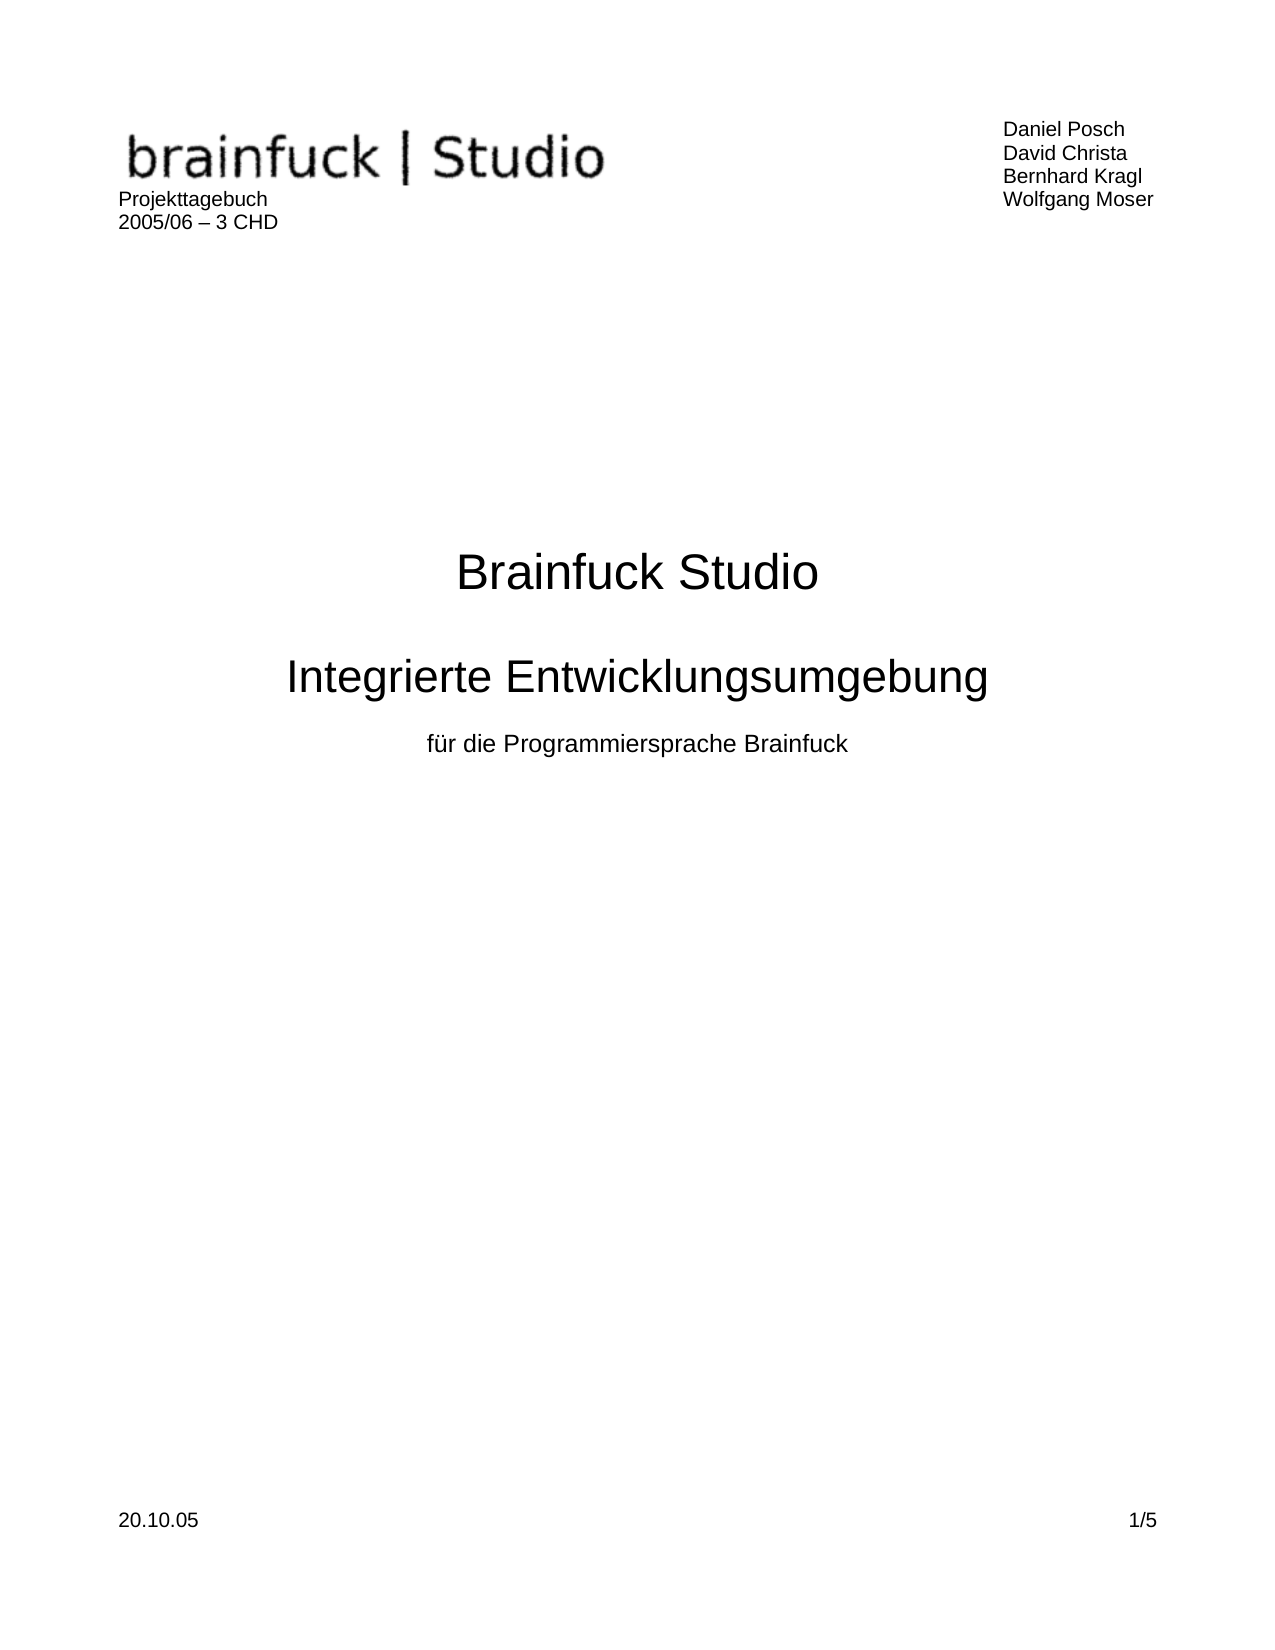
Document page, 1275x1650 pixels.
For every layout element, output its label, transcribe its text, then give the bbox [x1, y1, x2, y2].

picture [118, 118, 609, 187]
text Brainfuck Studio [118, 544, 1157, 600]
text für die Programmiersprache Brainfuck [118, 730, 1157, 786]
text Integrierte Entwicklungsumgebung [118, 651, 1157, 702]
